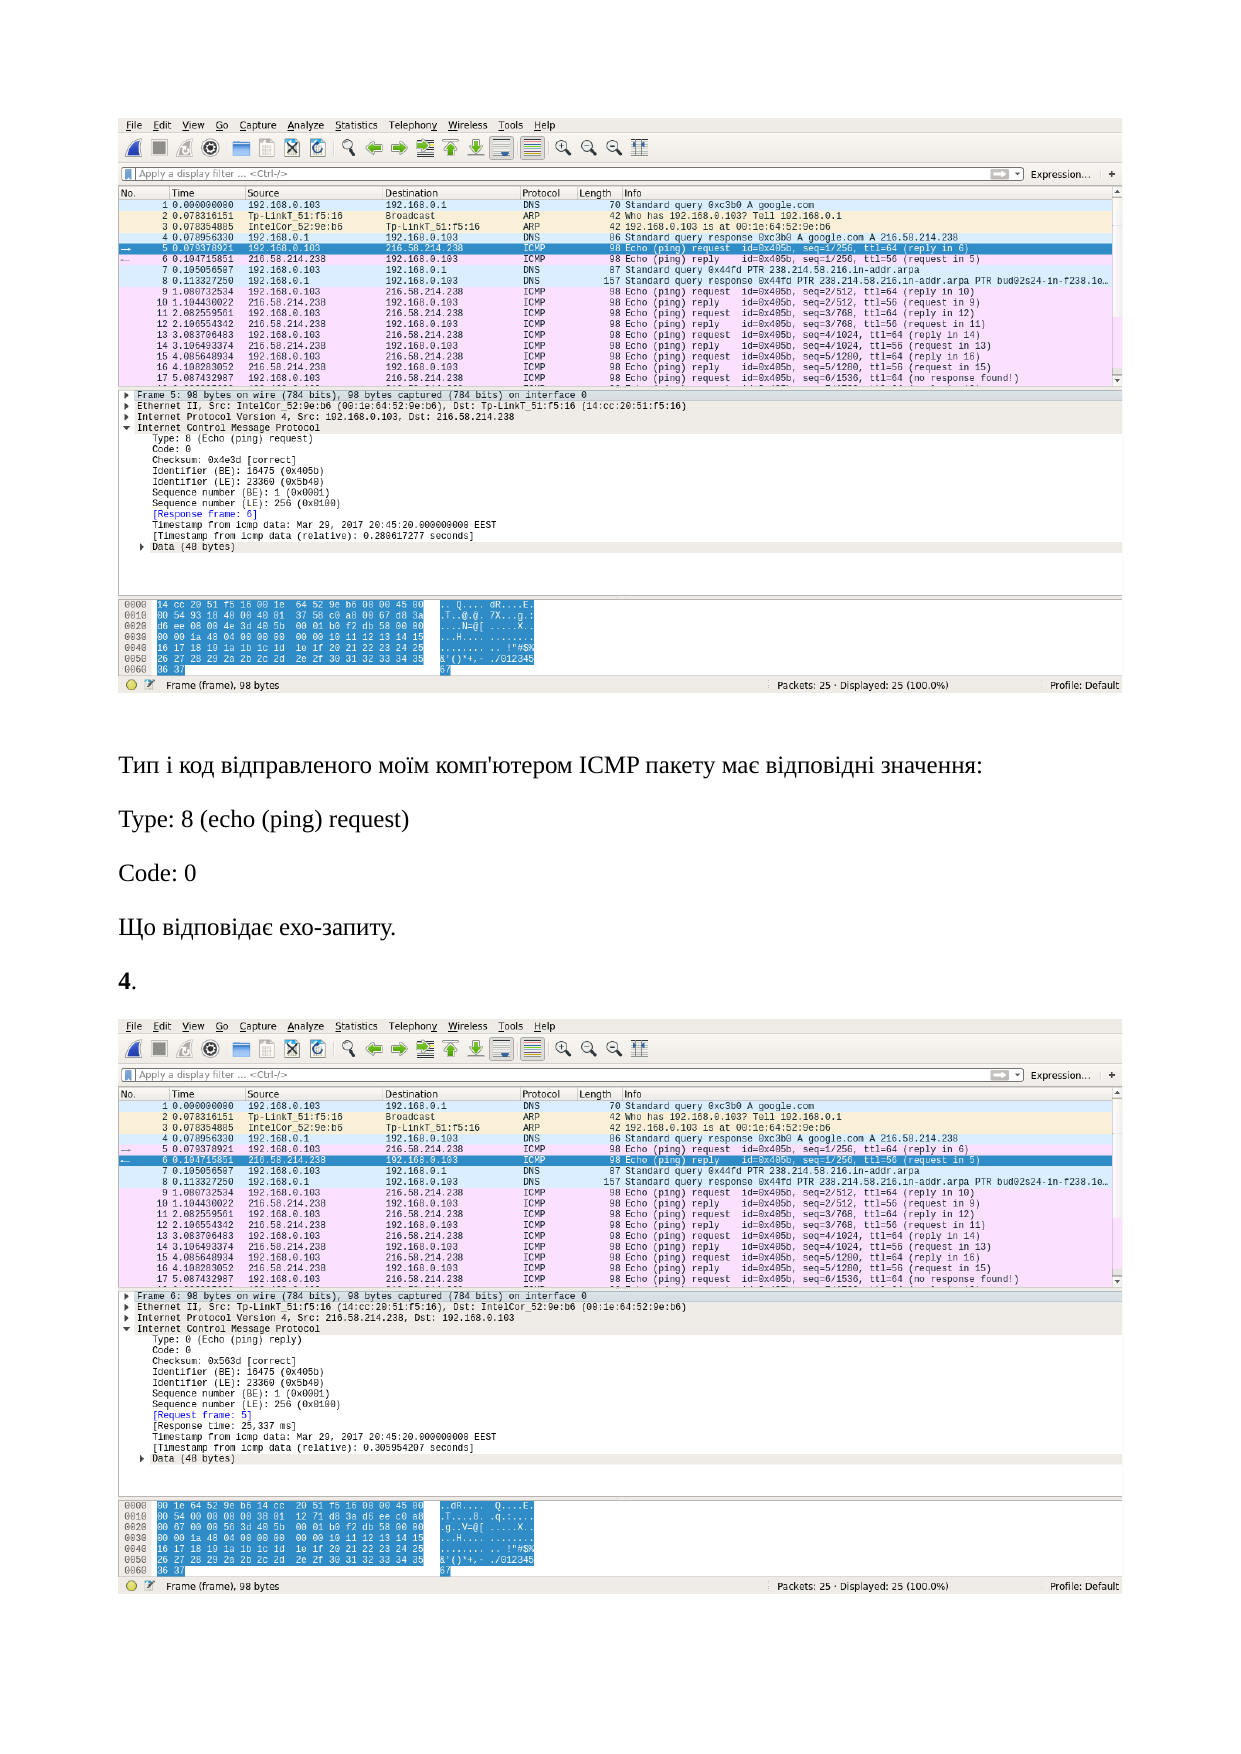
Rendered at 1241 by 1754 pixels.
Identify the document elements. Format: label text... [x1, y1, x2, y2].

picture [118, 1019, 1123, 1594]
list Що відповідає ехо-запиту. [118, 912, 1122, 941]
picture [118, 118, 1123, 693]
list 4. [118, 966, 1122, 994]
list Code: 0 [118, 858, 1122, 887]
list Тип і код відправленого моїм комп'ютером ICMP пакету має відповідні значення: [118, 750, 1122, 779]
list Type: 8 (echo (ping) request) [118, 804, 1122, 833]
